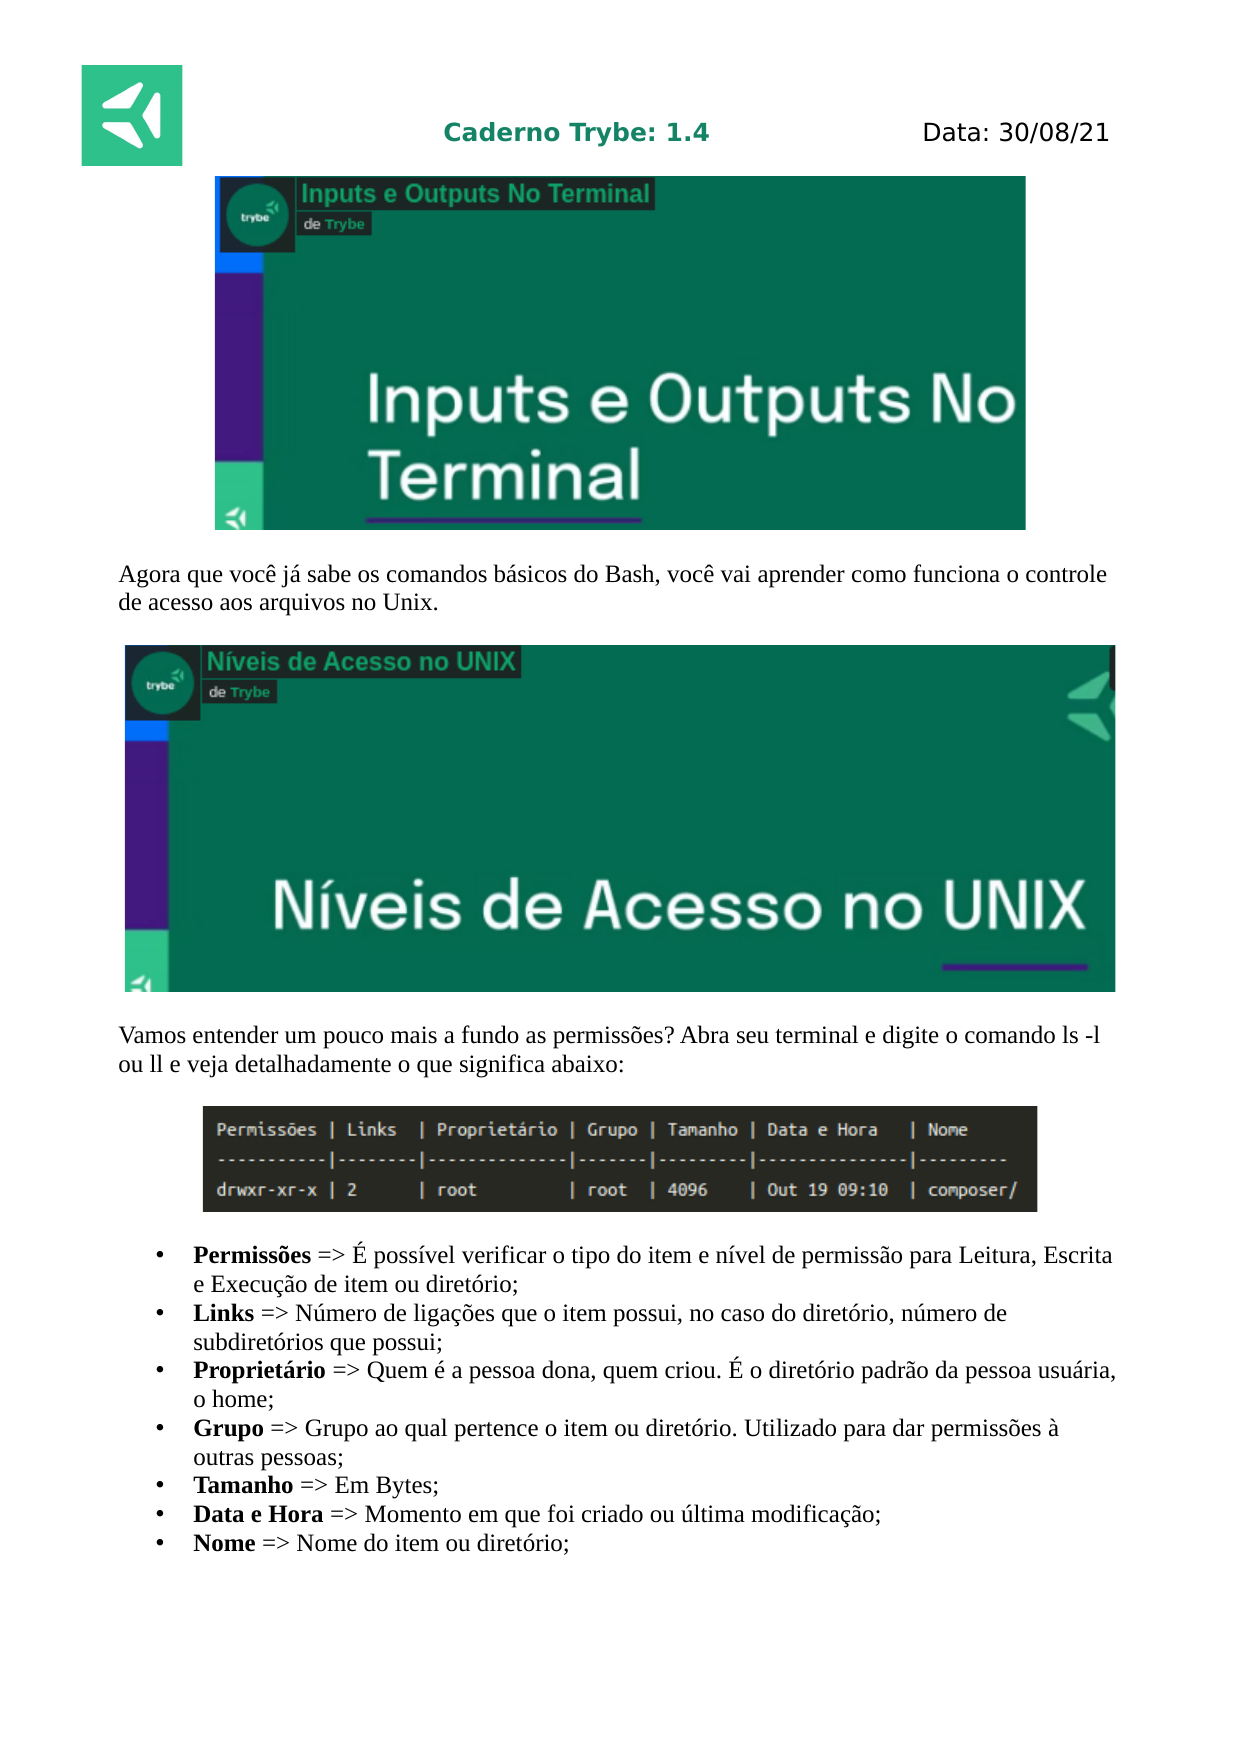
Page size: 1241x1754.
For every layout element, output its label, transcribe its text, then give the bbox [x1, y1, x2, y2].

text Vamos entender um pouco mais a fundo as permissões? Abra seu terminal e digite o comando ls -l ou ll e veja detalhadamente o que significa abaixo: [118, 1021, 1122, 1078]
list Grupo => Grupo ao qual pertence o item ou diretório. Utilizado para dar permissões à outras pessoas; [156, 1413, 1122, 1470]
picture [124, 645, 1116, 992]
picture [214, 176, 1026, 530]
list Proprietário => Quem é a pessoa dona, quem criou. É o diretório padrão da pessoa usuária, o home; [156, 1355, 1122, 1413]
list Nome => Nome do item ou diretório; [156, 1528, 1122, 1557]
picture [81, 65, 183, 166]
list Data e Hora => Momento em que foi criado ou última modificação; [156, 1499, 1122, 1528]
list Permissões => É possível verificar o tipo do item e nível de permissão para Leitura, Escrita e Execução de item ou diretório; [156, 1240, 1122, 1298]
list Links => Número de ligações que o item possui, no caso do diretório, número de subdiretórios que possui; [156, 1298, 1122, 1355]
text Agora que você já sabe os comandos básicos do Bash, você vai aprender como funciona o controle de acesso aos arquivos no Unix. [118, 559, 1122, 616]
picture [202, 1106, 1038, 1212]
list Tamanho => Em Bytes; [156, 1470, 1122, 1499]
